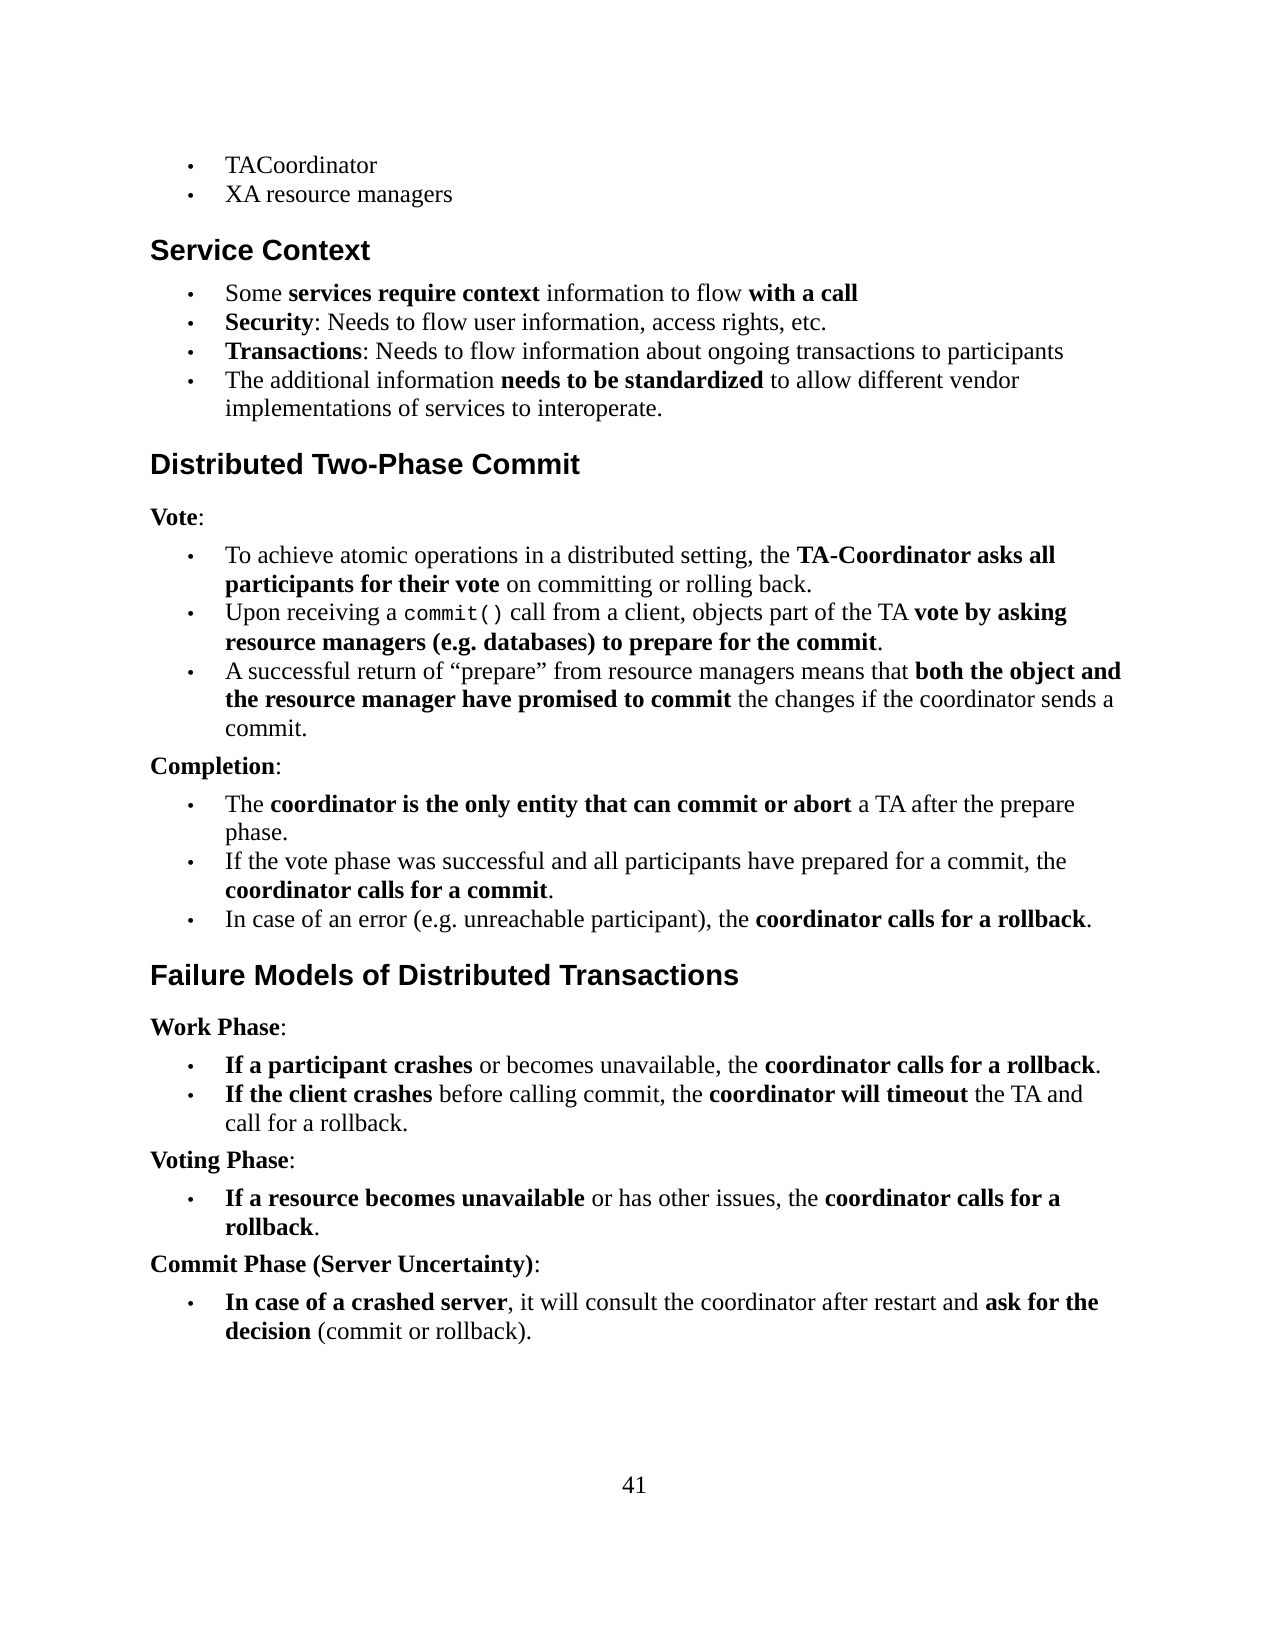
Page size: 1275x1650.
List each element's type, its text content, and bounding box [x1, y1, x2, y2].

list If the vote phase was successful and all participants have prepared for a commit, the coordinator calls for a commit. [187, 846, 1125, 904]
text Work Phase: [150, 1012, 1125, 1041]
list The additional information needs to be standardized to allow different vendor implementations of services to interoperate. [187, 365, 1125, 422]
text Vote: [150, 502, 1125, 531]
list The coordinator is the only entity that can commit or abort a TA after the prepare phase. [187, 789, 1125, 846]
text Voting Phase: [150, 1145, 1125, 1174]
list Transactions: Needs to flow information about ongoing transactions to participants [187, 336, 1125, 365]
subtitle Distributed Two-Phase Commit [150, 447, 1125, 481]
list XA resource managers [187, 179, 1125, 207]
text Completion: [150, 751, 1125, 780]
list To achieve atomic operations in a distributed setting, the TA-Coordinator asks all participants for their vote on committing or rolling back. [187, 540, 1125, 597]
list If a participant crashes or becomes unavailable, the coordinator calls for a rollback. [187, 1050, 1125, 1079]
list Security: Needs to flow user information, access rights, etc. [187, 307, 1125, 336]
list If a resource becomes unavailable or has other issues, the coordinator calls for a rollback. [187, 1183, 1125, 1241]
list Upon receiving a commit() call from a client, objects part of the TA vote by asking resource managers (e.g. databases) to prepare for the commit. [187, 597, 1125, 656]
list In case of a crashed server, it will consult the coordinator after restart and ask for the decision (commit or rollback). [187, 1287, 1125, 1345]
list TACoordinator [187, 150, 1125, 179]
subtitle Failure Models of Distributed Transactions [150, 957, 1125, 991]
list Some services require context information to flow with a call [187, 278, 1125, 307]
list In case of an error (e.g. unreachable participant), the coordinator calls for a rollback. [187, 904, 1125, 932]
text Commit Phase (Server Uncertainty): [150, 1249, 1125, 1278]
subtitle Service Context [150, 232, 1125, 266]
list A successful return of “prepare” from resource managers means that both the object and the resource manager have promised to commit the changes if the coordinator sends a commit. [187, 656, 1125, 742]
list If the client crashes before calling commit, the coordinator will timeout the TA and call for a rollback. [187, 1079, 1125, 1136]
